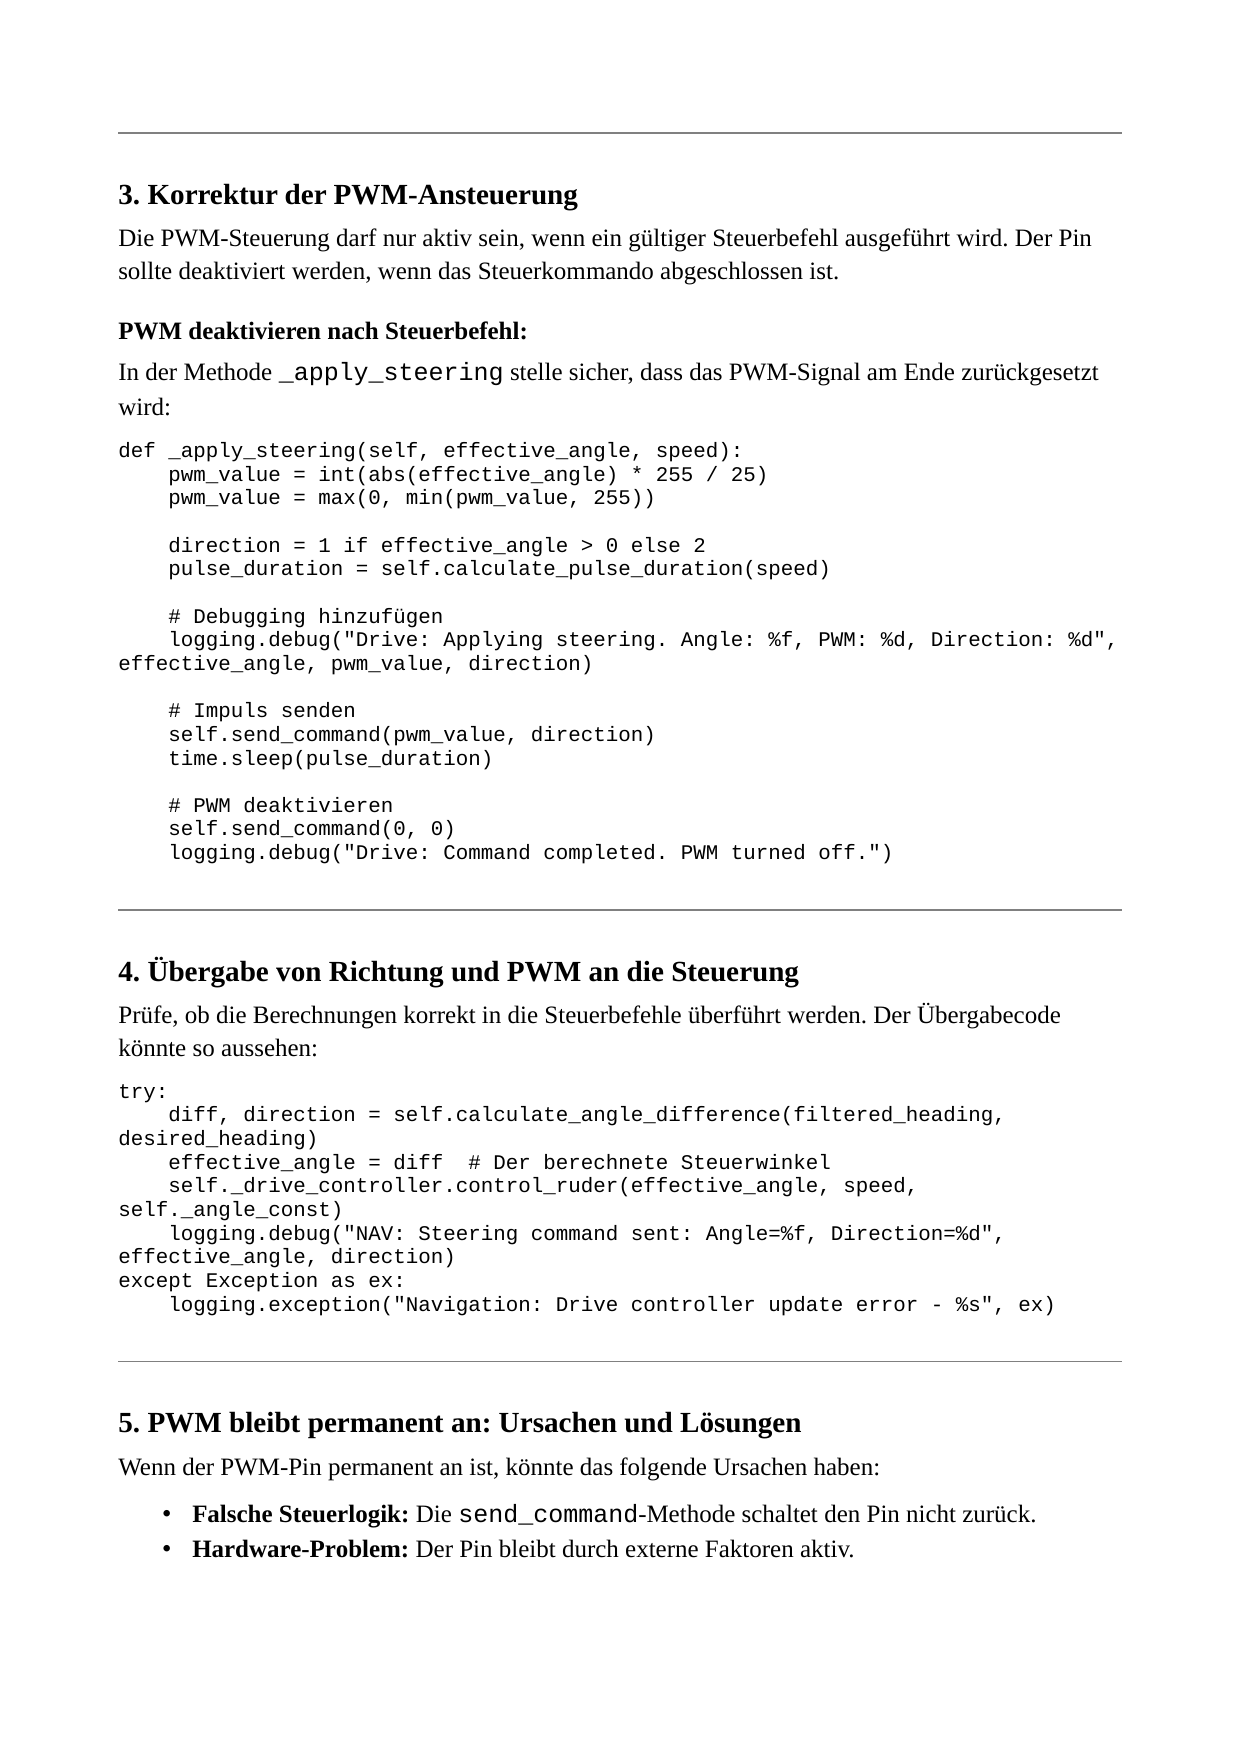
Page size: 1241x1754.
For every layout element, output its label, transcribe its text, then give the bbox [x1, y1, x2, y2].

text self._drive_controller.control_ruder(effective_angle, speed, self._angle_const) [118, 1175, 1122, 1223]
text self.send_command(0, 0) [118, 818, 1122, 842]
text Prüfe, ob die Berechnungen korrekt in die Steuerbefehle überführt werden. Der Übergabecode könnte so aussehen: [118, 1000, 1122, 1062]
text def _apply_steering(self, effective_angle, speed): [118, 440, 1122, 464]
subtitle 3. Korrektur der PWM-Ansteuerung [118, 177, 1122, 211]
subtitle 5. PWM bleibt permanent an: Ursachen und Lösungen [118, 1406, 1122, 1439]
text logging.debug("NAV: Steering command sent: Angle=%f, Direction=%d", effective_angle, direction) [118, 1223, 1122, 1270]
text pulse_duration = self.calculate_pulse_duration(speed) [118, 558, 1122, 582]
text # Impuls senden [118, 700, 1122, 724]
text logging.debug("Drive: Command completed. PWM turned off.") [118, 842, 1122, 866]
list Falsche Steuerlogik: Die send_command-Methode schaltet den Pin nicht zurück. [162, 1499, 1122, 1530]
text In der Methode _apply_steering stelle sicher, dass das PWM-Signal am Ende zurückgesetzt wird: [118, 357, 1122, 421]
text logging.exception("Navigation: Drive controller update error - %s", ex) [118, 1293, 1122, 1317]
text except Exception as ex: [118, 1270, 1122, 1293]
text # PWM deaktivieren [118, 795, 1122, 818]
list Hardware-Problem: Der Pin bleibt durch externe Faktoren aktiv. [162, 1534, 1122, 1563]
text pwm_value = max(0, min(pwm_value, 255)) [118, 487, 1122, 511]
subtitle PWM deaktivieren nach Steuerbefehl: [118, 316, 1122, 345]
text try: [118, 1081, 1122, 1104]
text time.sleep(pulse_duration) [118, 747, 1122, 771]
text direction = 1 if effective_angle > 0 else 2 [118, 535, 1122, 558]
text diff, direction = self.calculate_angle_difference(filtered_heading, desired_heading) [118, 1104, 1122, 1152]
text Wenn der PWM-Pin permanent an ist, könnte das folgende Ursachen haben: [118, 1452, 1122, 1480]
subtitle 4. Übergabe von Richtung und PWM an die Steuerung [118, 954, 1122, 988]
text effective_angle = diff # Der berechnete Steuerwinkel [118, 1152, 1122, 1175]
text logging.debug("Drive: Applying steering. Angle: %f, PWM: %d, Direction: %d", effective_angle, pwm_value, direction) [118, 629, 1122, 677]
text # Debugging hinzufügen [118, 606, 1122, 629]
text pwm_value = int(abs(effective_angle) * 255 / 25) [118, 464, 1122, 487]
text self.send_command(pwm_value, direction) [118, 724, 1122, 747]
text Die PWM-Steuerung darf nur aktiv sein, wenn ein gültiger Steuerbefehl ausgeführt wird. Der Pin sollte deaktiviert werden, wenn das Steuerkommando abgeschlossen ist. [118, 223, 1122, 285]
